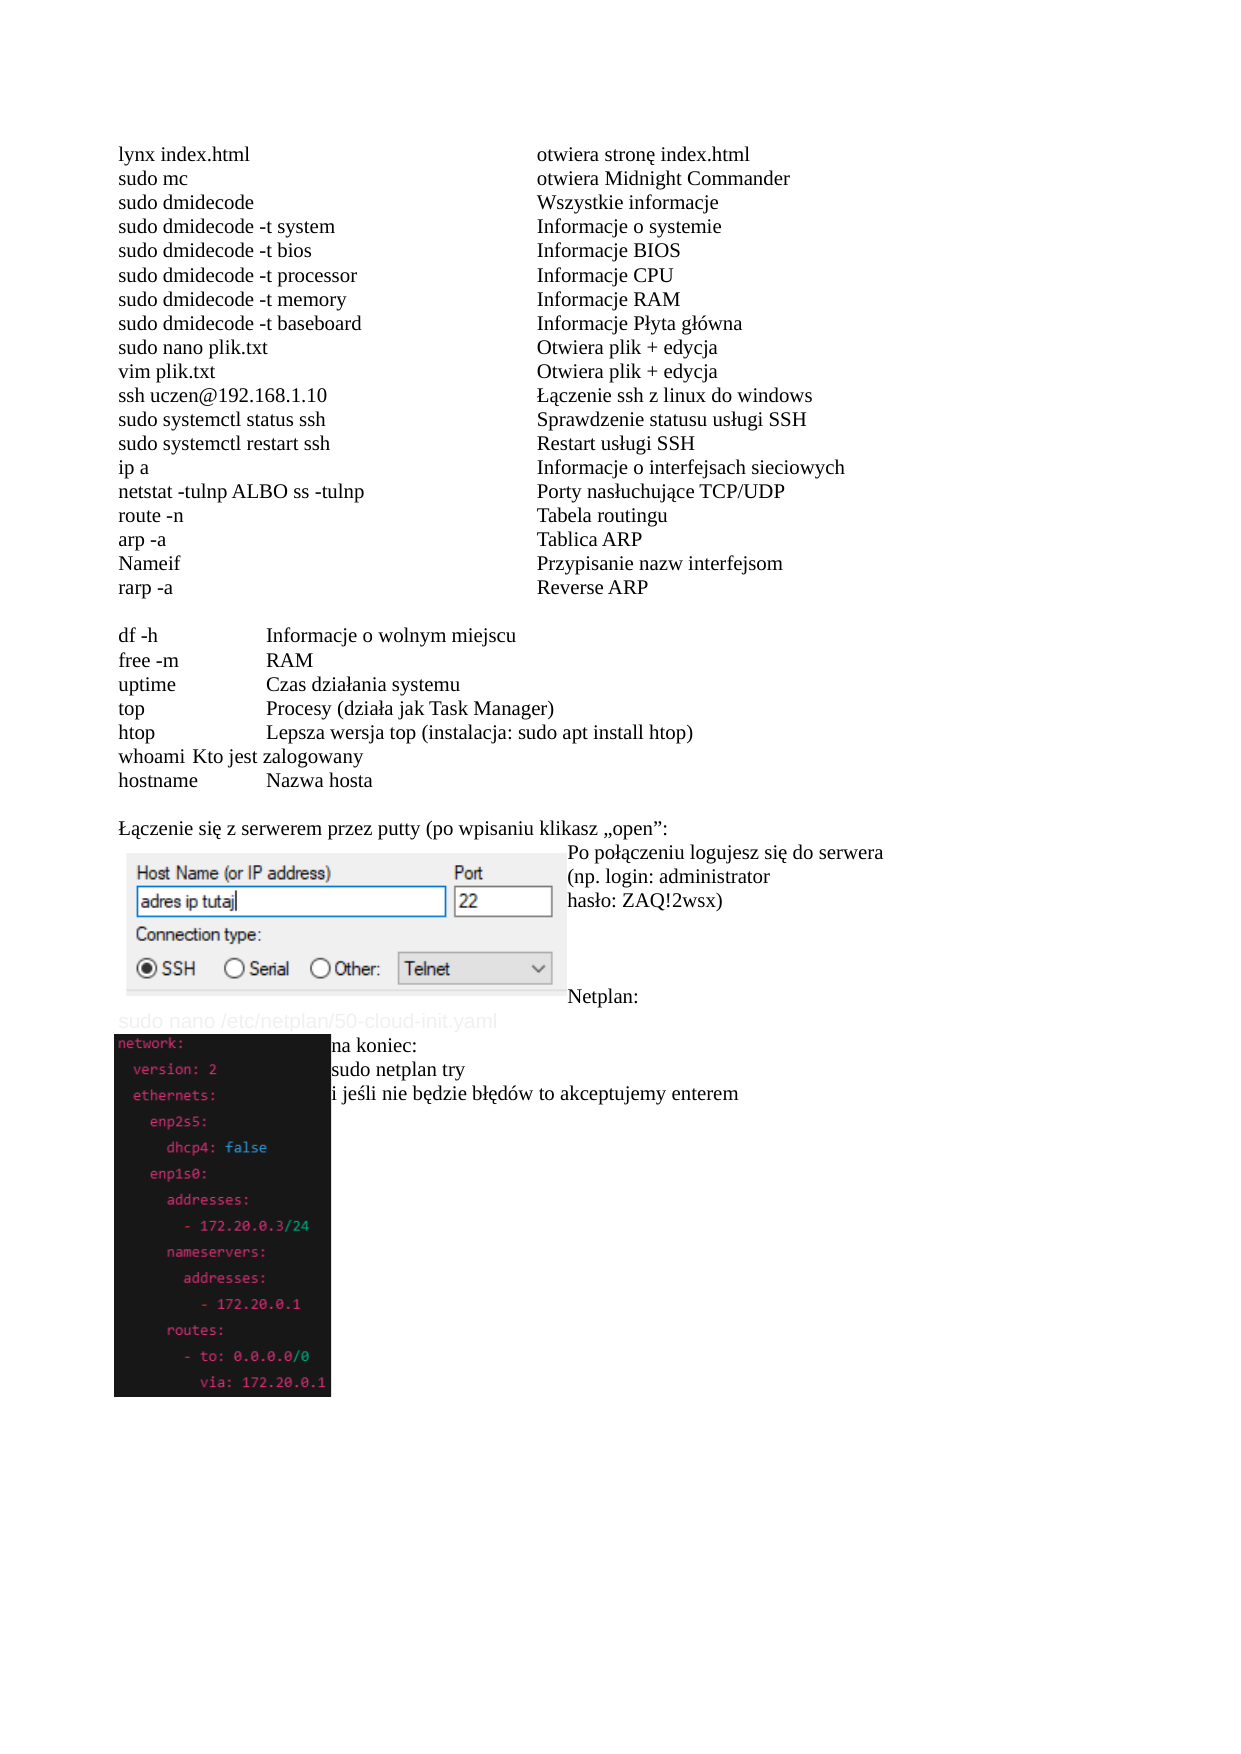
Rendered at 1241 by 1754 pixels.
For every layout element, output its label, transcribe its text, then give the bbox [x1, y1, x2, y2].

table_header lynx index.html [118, 142, 537, 166]
table_cell route -n [118, 503, 537, 527]
table_cell Przypisanie nazw interfejsom [537, 551, 927, 575]
table_header otwiera stronę index.html [537, 142, 927, 166]
table_cell sudo nano plik.txt [118, 335, 537, 359]
text uptime Czas działania systemu [118, 672, 1122, 696]
table_cell sudo dmidecode -t processor [118, 263, 537, 287]
table_cell Reverse ARP [537, 575, 927, 599]
table_cell Nameif [118, 551, 537, 575]
text sudo netplan try [332, 1057, 1122, 1081]
table_cell Sprawdzenie statusu usługi SSH [537, 407, 927, 431]
table_cell Łączenie ssh z linux do windows [537, 383, 927, 407]
table_cell rarp -a [118, 575, 537, 599]
table_cell Informacje o systemie [537, 214, 927, 238]
text sudo nano /etc/netplan/50-cloud-init.yaml [118, 1008, 1122, 1033]
table_cell Informacje BIOS [537, 239, 927, 262]
text Łączenie się z serwerem przez putty (po wpisaniu klikasz „open”: [118, 816, 1122, 840]
table_cell sudo systemctl restart ssh [118, 431, 537, 455]
text hostname Nazwa hosta [118, 768, 1122, 792]
table_cell Porty nasłuchujące TCP/UDP [537, 479, 927, 503]
table_cell sudo mc [118, 166, 537, 190]
table_cell sudo dmidecode [118, 190, 537, 214]
text whoami Kto jest zalogowany [118, 744, 1122, 768]
table_cell Otwiera plik + edycja [537, 335, 927, 359]
text Po połączeniu logujesz się do serwera [118, 840, 1122, 864]
table_cell ssh uczen@192.168.1.10 [118, 383, 537, 407]
text Netplan: [118, 984, 1122, 1008]
table_cell netstat -tulnp ALBO ss -tulnp [118, 479, 537, 503]
table_cell sudo dmidecode -t memory [118, 287, 537, 311]
table_cell Tablica ARP [537, 527, 927, 551]
table_cell Wszystkie informacje [537, 190, 927, 214]
text htop Lepsza wersja top (instalacja: sudo apt install htop) [118, 720, 1122, 744]
text i jeśli nie będzie błędów to akceptujemy enterem [332, 1081, 1122, 1105]
table_cell Informacje CPU [537, 263, 927, 287]
table_cell Informacje RAM [537, 287, 927, 311]
table_cell Restart usługi SSH [537, 431, 927, 455]
table_cell otwiera Midnight Commander [537, 166, 927, 190]
text free -m RAM [118, 647, 1122, 672]
table_cell Tabela routingu [537, 503, 927, 527]
table_cell sudo dmidecode -t bios [118, 239, 537, 262]
text hasło: ZAQ!2wsx) [567, 888, 1122, 912]
table_cell arp -a [118, 527, 537, 551]
table_cell sudo dmidecode -t baseboard [118, 311, 537, 335]
table_cell vim plik.txt [118, 359, 537, 383]
table_cell Informacje Płyta główna [537, 311, 927, 335]
table_cell sudo systemctl status ssh [118, 407, 537, 431]
text (np. login: administrator [567, 864, 1122, 888]
text top Procesy (działa jak Task Manager) [118, 696, 1122, 720]
text na koniec: [118, 1033, 1122, 1057]
picture [126, 853, 567, 996]
table_cell ip a [118, 455, 537, 479]
table_cell Otwiera plik + edycja [537, 359, 927, 383]
table_cell Informacje o interfejsach sieciowych [537, 455, 927, 479]
table_cell sudo dmidecode -t system [118, 214, 537, 238]
picture [114, 1034, 332, 1397]
text df -h Informacje o wolnym miejscu [118, 623, 1122, 647]
